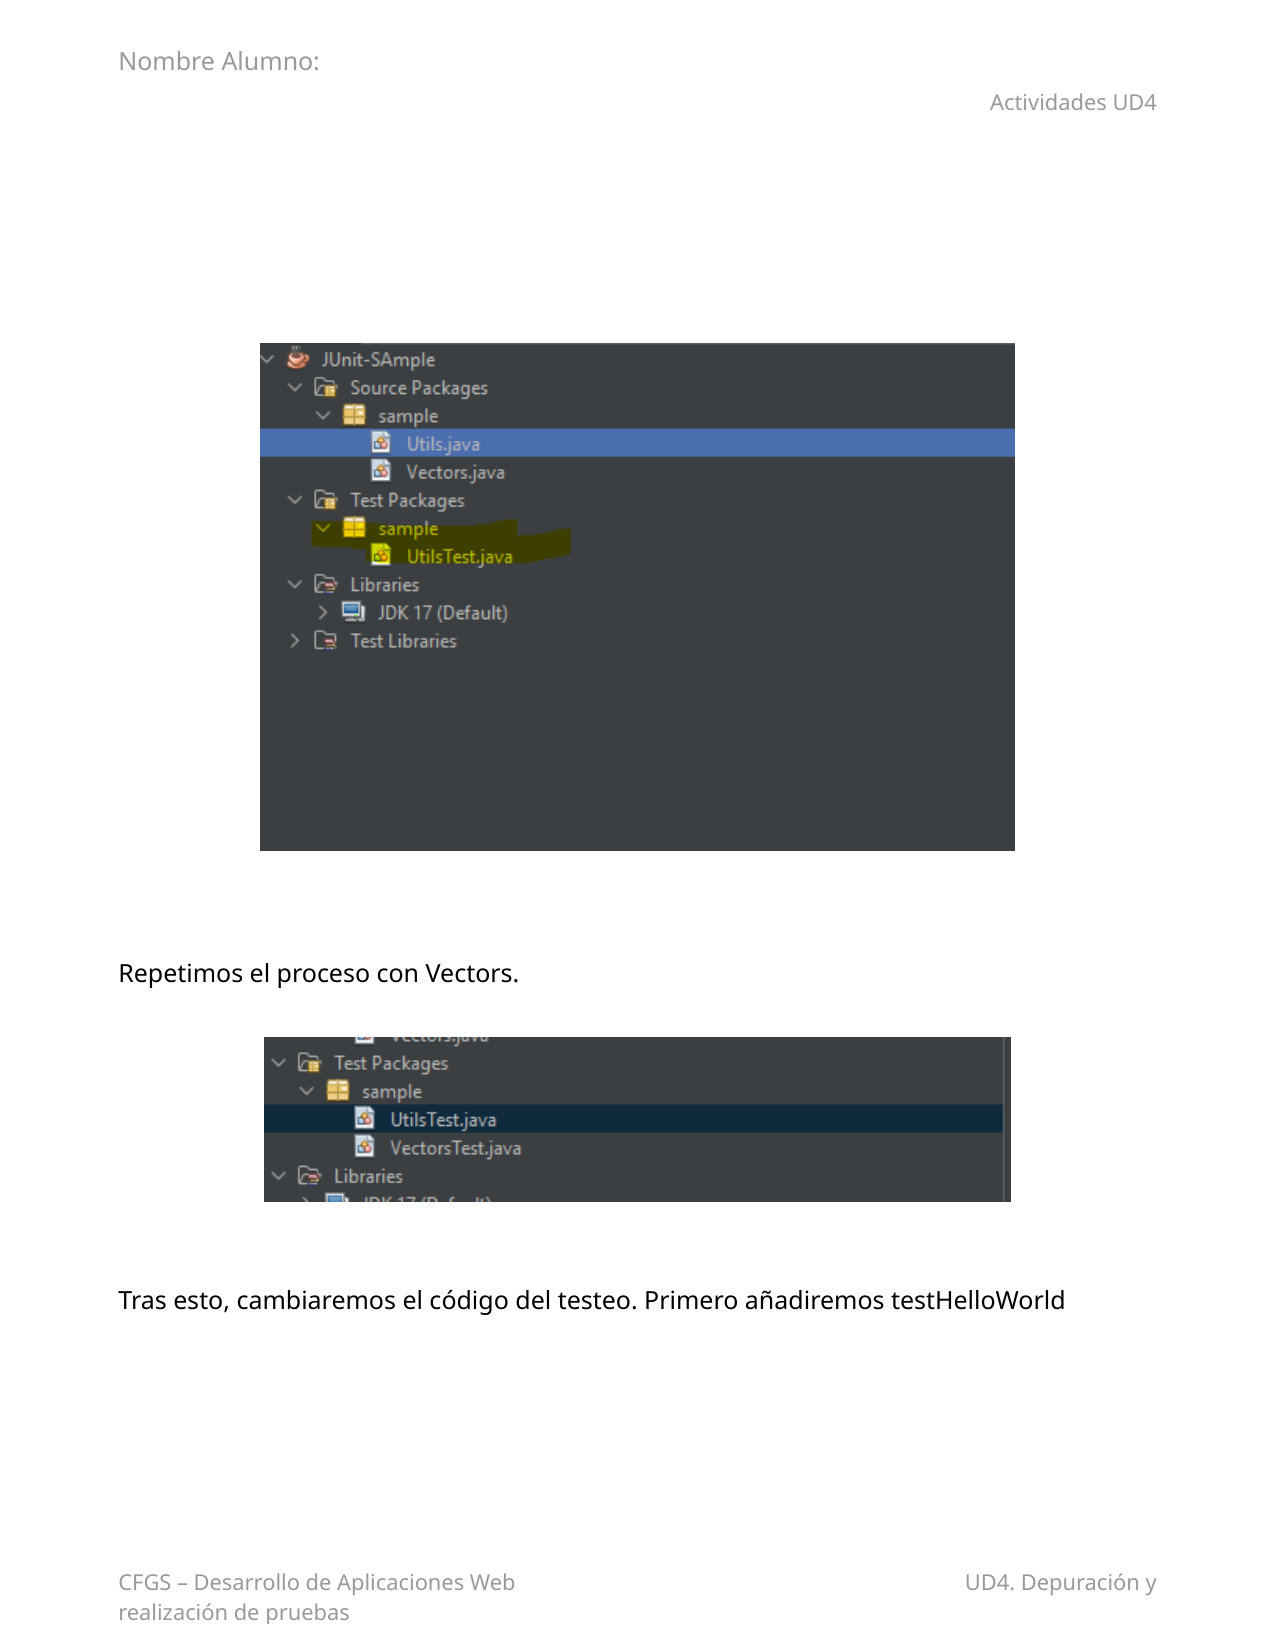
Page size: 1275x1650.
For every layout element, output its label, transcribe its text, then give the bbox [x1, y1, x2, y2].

text Repetimos el proceso con Vectors. [118, 956, 1157, 990]
picture [264, 1037, 1011, 1202]
text Tras esto, cambiaremos el código del testeo. Primero añadiremos testHelloWorld [118, 1282, 1157, 1316]
picture [260, 343, 1015, 851]
